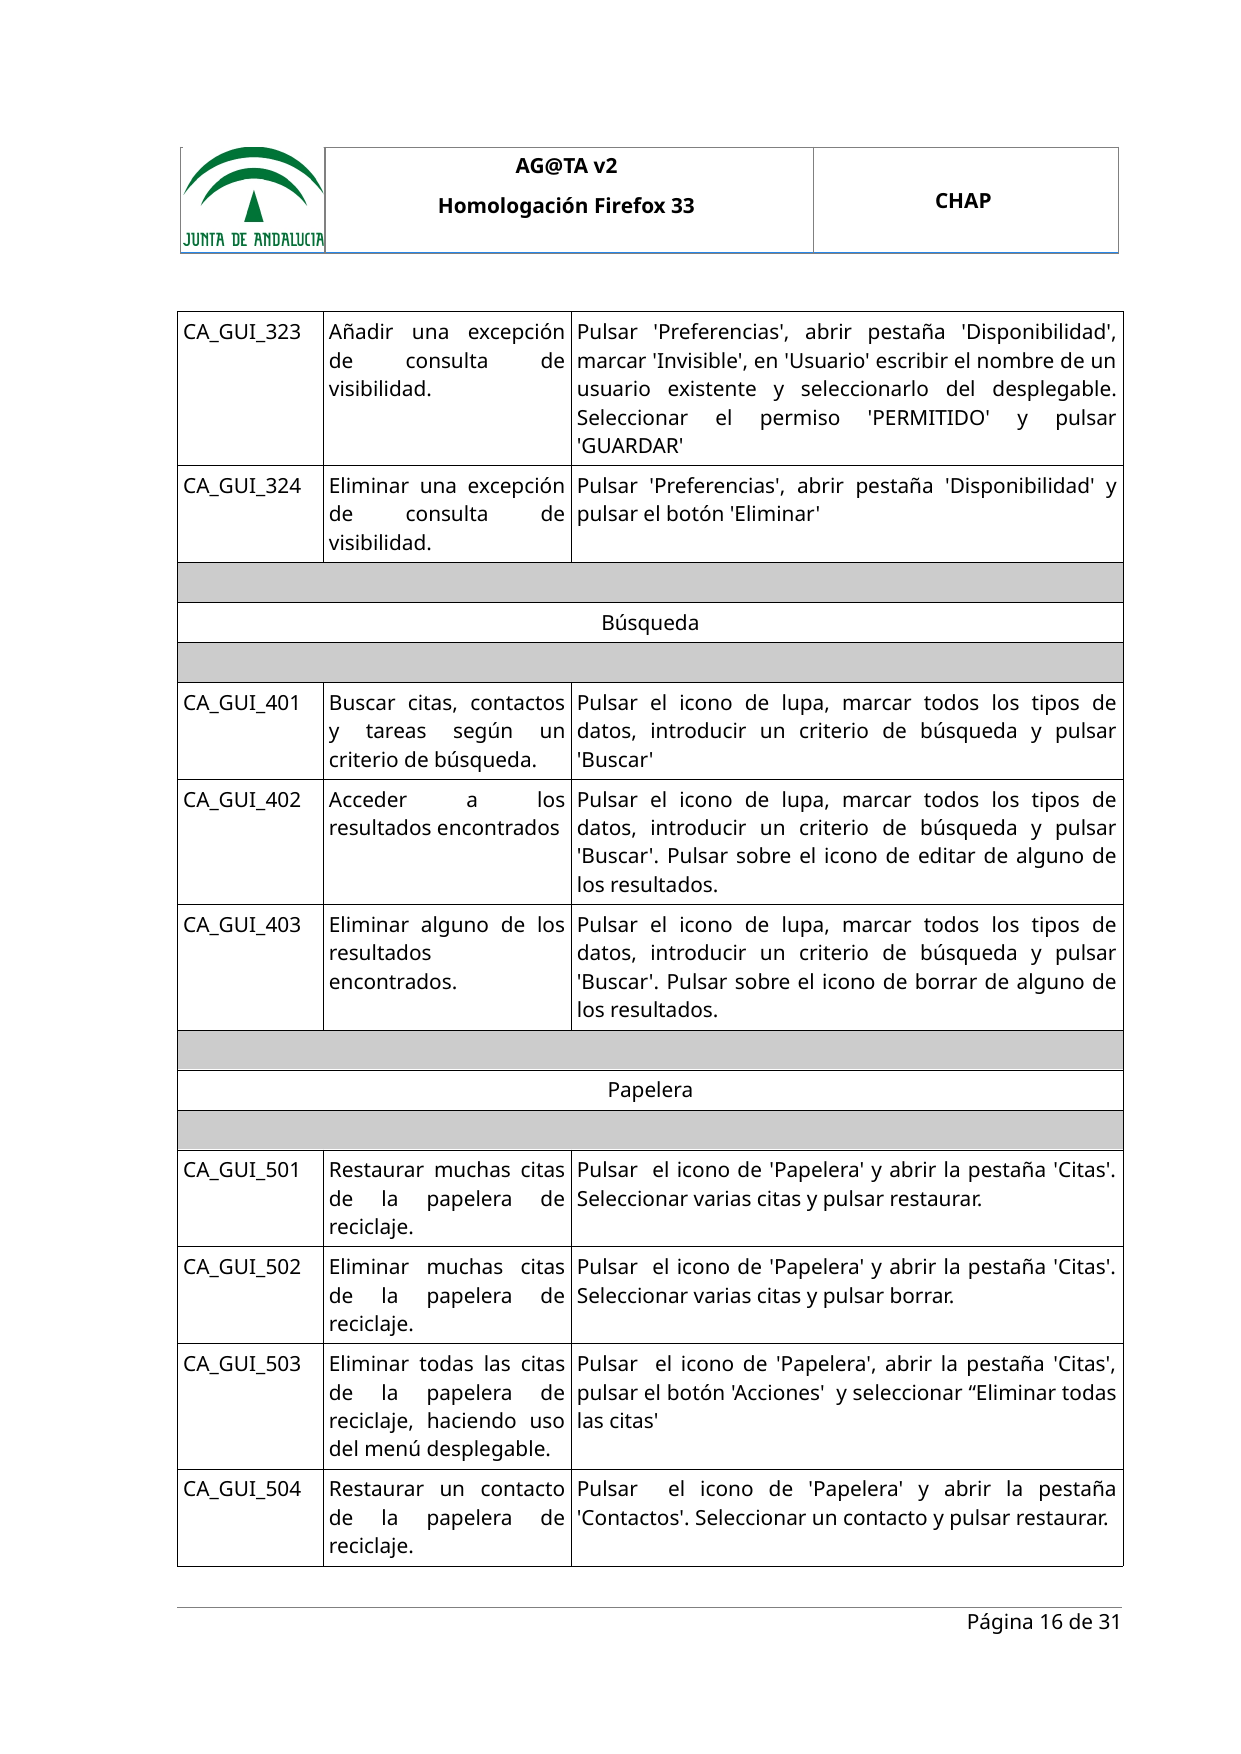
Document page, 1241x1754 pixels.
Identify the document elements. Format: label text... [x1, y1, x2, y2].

table_cell [178, 643, 1123, 682]
table_cell Eliminar muchas citas de la papelera de reciclaje. [324, 1247, 571, 1343]
table_cell Eliminar una excepción de consulta de visibilidad. [324, 466, 571, 562]
table_cell Acceder a los resultados encontrados [324, 780, 571, 904]
table_cell [178, 1031, 1123, 1069]
table_cell CA_GUI_323 [178, 312, 323, 465]
table_cell [178, 563, 1123, 602]
picture [183, 147, 324, 246]
table_cell CA_GUI_504 [178, 1470, 323, 1566]
table_cell Restaurar muchas citas de la papelera de reciclaje. [324, 1151, 571, 1246]
table_cell Pulsar 'Preferencias', abrir pestaña 'Disponibilidad' y pulsar el botón 'Eliminar' [572, 466, 1123, 562]
table_cell CA_GUI_324 [178, 466, 323, 562]
table_cell CA_GUI_403 [178, 905, 323, 1029]
table_cell Búsqueda [178, 603, 1123, 642]
table_cell CA_GUI_503 [178, 1344, 323, 1469]
table_cell Pulsar el icono de 'Papelera' y abrir la pestaña 'Citas'. Seleccionar varias citas y pulsar restaurar. [572, 1151, 1123, 1246]
table_cell Pulsar el icono de lupa, marcar todos los tipos de datos, introducir un criterio de búsqueda y pulsar 'Buscar' [572, 683, 1123, 779]
table_cell [178, 1111, 1123, 1149]
table_cell Añadir una excepción de consulta de visibilidad. [324, 312, 571, 465]
table_cell Buscar citas, contactos y tareas según un criterio de búsqueda. [324, 683, 571, 779]
table_cell Eliminar alguno de los resultados encontrados. [324, 905, 571, 1029]
table_cell CA_GUI_402 [178, 780, 323, 904]
table_cell Restaurar un contacto de la papelera de reciclaje. [324, 1470, 571, 1566]
table_cell Papelera [178, 1071, 1123, 1109]
table_cell Pulsar el icono de lupa, marcar todos los tipos de datos, introducir un criterio de búsqueda y pulsar 'Buscar'. Pulsar sobre el icono de editar de alguno de los resultados. [572, 780, 1123, 904]
table_cell Eliminar todas las citas de la papelera de reciclaje, haciendo uso del menú desplegable. [324, 1344, 571, 1469]
table_cell CA_GUI_502 [178, 1247, 323, 1343]
table_cell Pulsar el icono de lupa, marcar todos los tipos de datos, introducir un criterio de búsqueda y pulsar 'Buscar'. Pulsar sobre el icono de borrar de alguno de los resultados. [572, 905, 1123, 1029]
table_cell CA_GUI_401 [178, 683, 323, 779]
table_cell Pulsar el icono de 'Papelera', abrir la pestaña 'Citas', pulsar el botón 'Acciones' y seleccionar “Eliminar todas las citas' [572, 1344, 1123, 1469]
table_cell Pulsar el icono de 'Papelera' y abrir la pestaña 'Citas'. Seleccionar varias citas y pulsar borrar. [572, 1247, 1123, 1343]
table_cell Pulsar el icono de 'Papelera' y abrir la pestaña 'Contactos'. Seleccionar un contacto y pulsar restaurar. [572, 1470, 1123, 1566]
table_cell Pulsar 'Preferencias', abrir pestaña 'Disponibilidad', marcar 'Invisible', en 'Usuario' escribir el nombre de un usuario existente y seleccionarlo del desplegable. Seleccionar el permiso 'PERMITIDO' y pulsar 'GUARDAR' [572, 312, 1123, 465]
table_cell CA_GUI_501 [178, 1151, 323, 1246]
